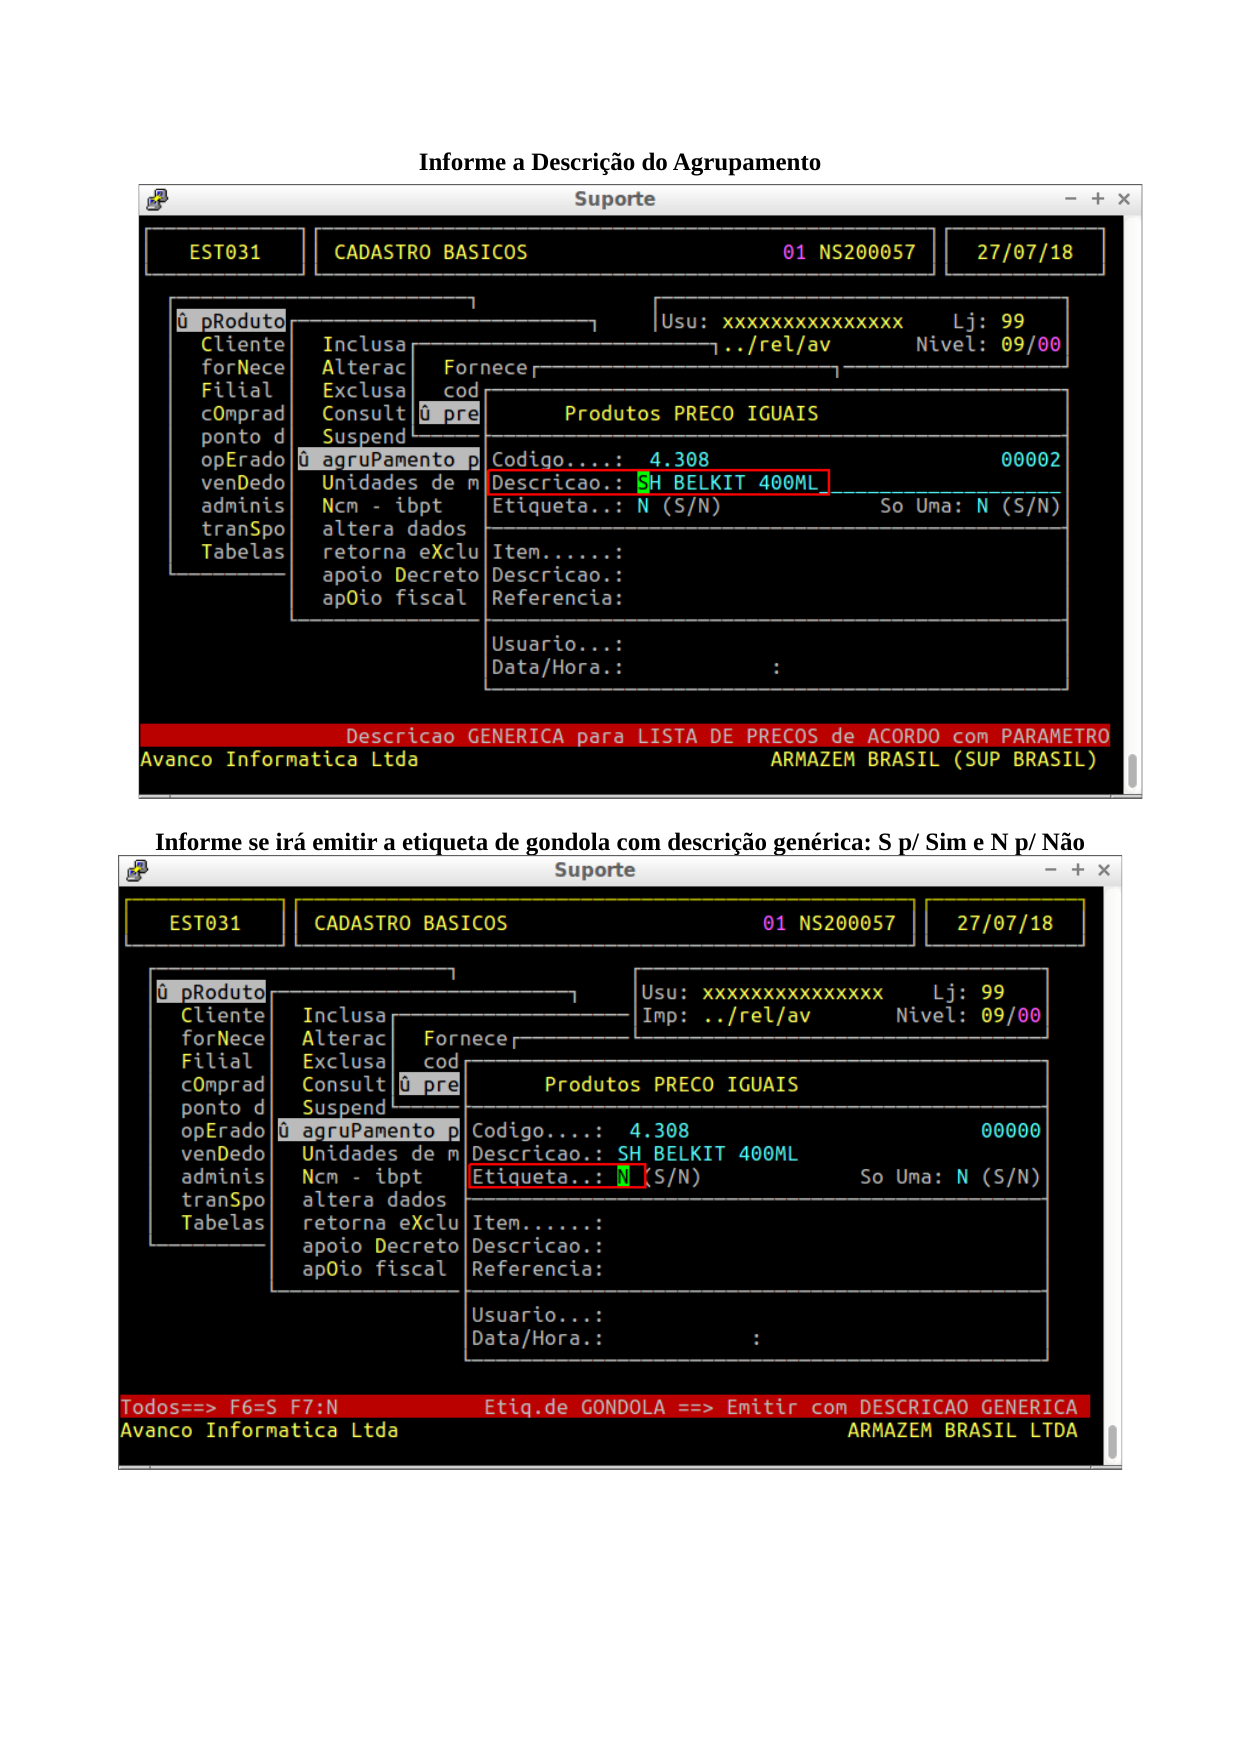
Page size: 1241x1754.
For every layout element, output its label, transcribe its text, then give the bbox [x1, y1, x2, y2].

text Informe se irá emitir a etiqueta de gondola com descrição genérica: S p/ Sim e N p/ Não [118, 827, 1122, 855]
picture [118, 855, 1123, 1470]
text Informe a Descrição do Agrupamento [118, 147, 1122, 827]
picture [138, 184, 1143, 799]
